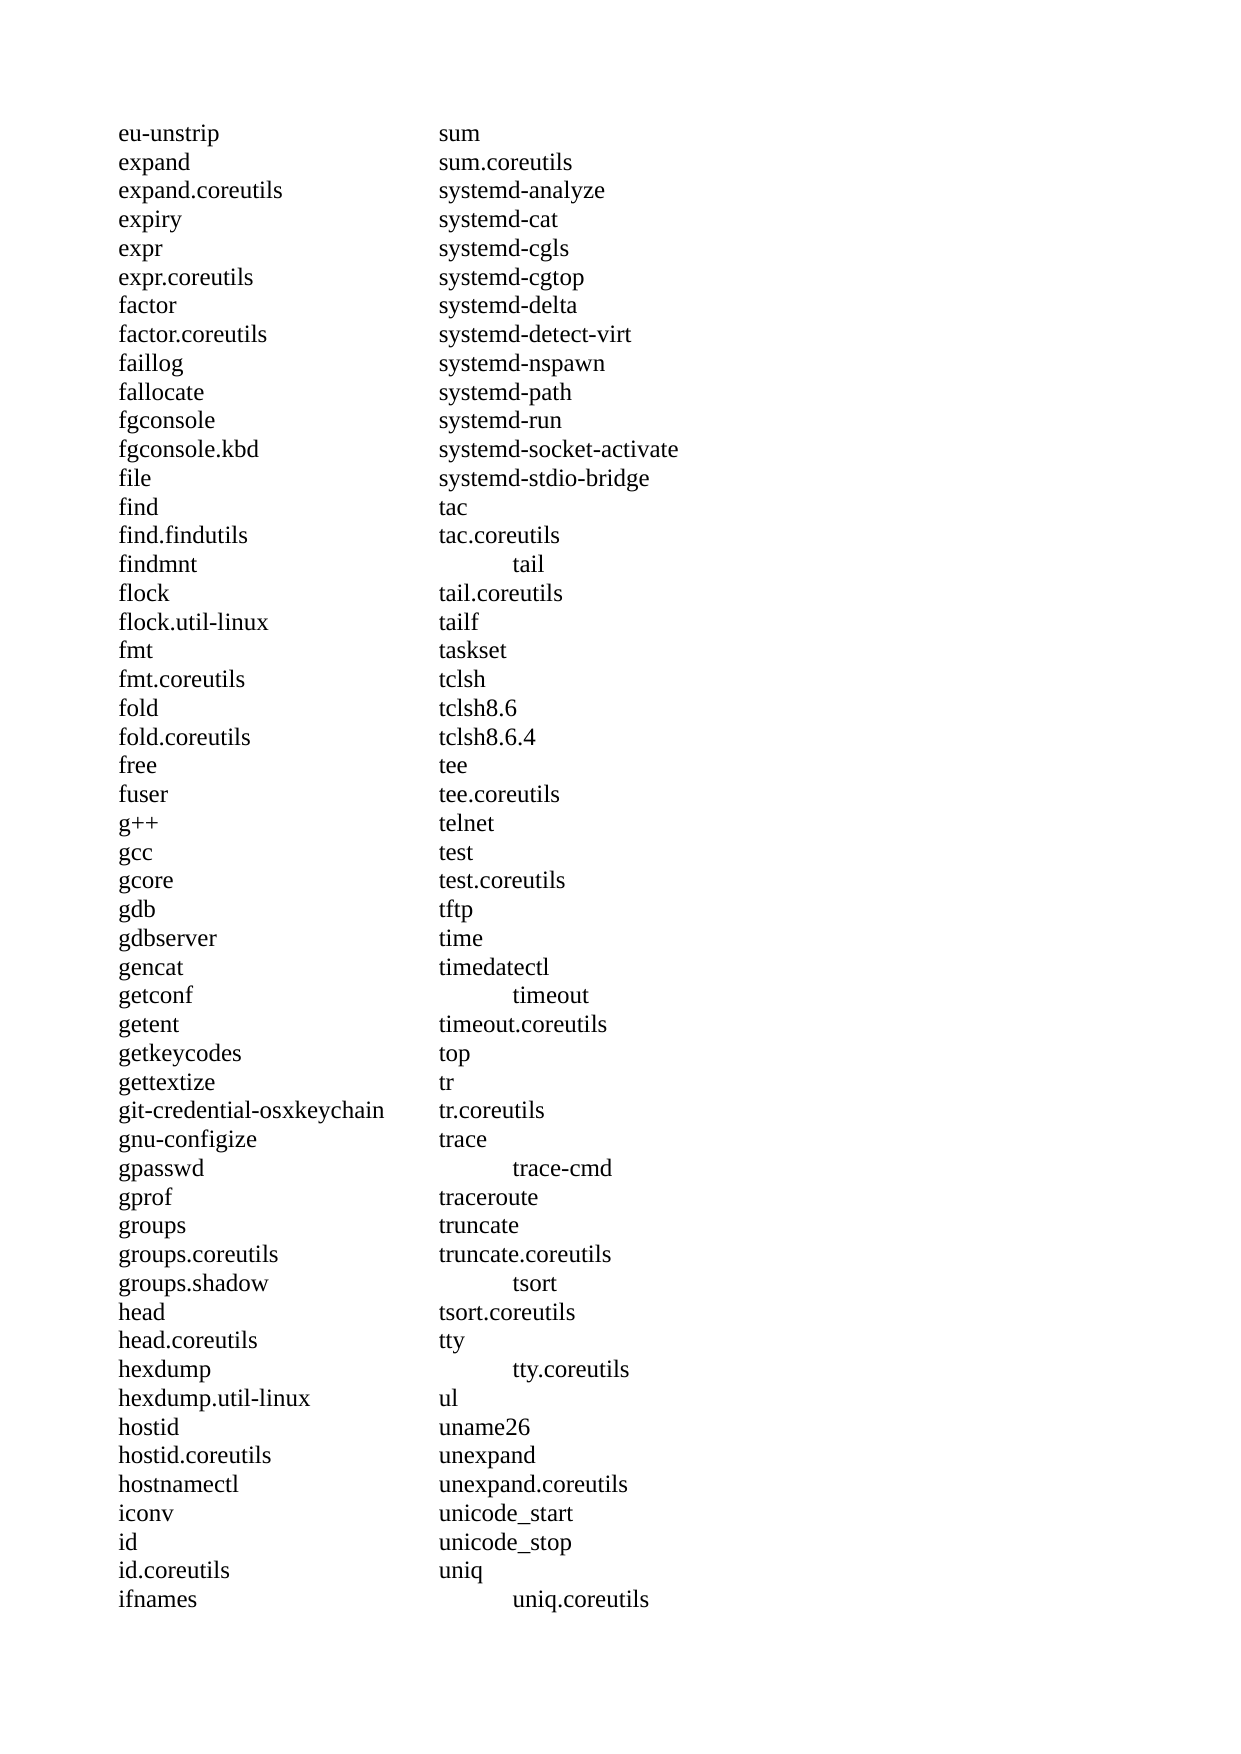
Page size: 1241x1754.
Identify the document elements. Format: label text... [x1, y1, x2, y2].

text git-credential-osxkeychain tr.coreutils [118, 1096, 1122, 1124]
text file systemd-stdio-bridge [118, 463, 1122, 492]
text findmnt tail [118, 549, 1122, 578]
text id.coreutils uniq [118, 1556, 1122, 1584]
text fmt taskset [118, 636, 1122, 664]
text fold.coreutils tclsh8.6.4 [118, 722, 1122, 751]
text expiry systemd-cat [118, 204, 1122, 233]
text getkeycodes top [118, 1038, 1122, 1067]
text free tee [118, 751, 1122, 779]
text fallocate systemd-path [118, 377, 1122, 406]
text hostnamectl unexpand.coreutils [118, 1469, 1122, 1498]
text find tac [118, 492, 1122, 521]
text gdbserver time [118, 923, 1122, 952]
text head.coreutils tty [118, 1326, 1122, 1354]
text hostid uname26 [118, 1412, 1122, 1441]
text flock.util-linux tailf [118, 607, 1122, 636]
text groups truncate [118, 1211, 1122, 1239]
text fmt.coreutils tclsh [118, 664, 1122, 693]
text gcc test [118, 837, 1122, 866]
text getconf timeout [118, 981, 1122, 1009]
text expr systemd-cgls [118, 233, 1122, 262]
text fgconsole.kbd systemd-socket-activate [118, 434, 1122, 463]
text groups.shadow tsort [118, 1268, 1122, 1297]
text expr.coreutils systemd-cgtop [118, 262, 1122, 291]
text gprof traceroute [118, 1182, 1122, 1211]
text find.findutils tac.coreutils [118, 521, 1122, 549]
text factor systemd-delta [118, 291, 1122, 319]
text gencat timedatectl [118, 952, 1122, 981]
text groups.coreutils truncate.coreutils [118, 1239, 1122, 1268]
text hostid.coreutils unexpand [118, 1441, 1122, 1469]
text iconv unicode_start [118, 1498, 1122, 1527]
text gdb tftp [118, 894, 1122, 923]
text gnu-configize trace [118, 1124, 1122, 1153]
text gpasswd trace-cmd [118, 1153, 1122, 1182]
text factor.coreutils systemd-detect-virt [118, 319, 1122, 348]
text fuser tee.coreutils [118, 779, 1122, 808]
text gettextize tr [118, 1067, 1122, 1096]
text eu-unstrip sum [118, 118, 1122, 147]
text flock tail.coreutils [118, 578, 1122, 607]
text getent timeout.coreutils [118, 1009, 1122, 1038]
text hexdump tty.coreutils [118, 1354, 1122, 1383]
text faillog systemd-nspawn [118, 348, 1122, 377]
text fold tclsh8.6 [118, 693, 1122, 722]
text gcore test.coreutils [118, 866, 1122, 894]
text hexdump.util-linux ul [118, 1383, 1122, 1412]
text fgconsole systemd-run [118, 406, 1122, 434]
text head tsort.coreutils [118, 1297, 1122, 1326]
text expand sum.coreutils [118, 147, 1122, 176]
text g++ telnet [118, 808, 1122, 837]
text id unicode_stop [118, 1527, 1122, 1556]
text expand.coreutils systemd-analyze [118, 176, 1122, 204]
text ifnames uniq.coreutils [118, 1584, 1122, 1613]
